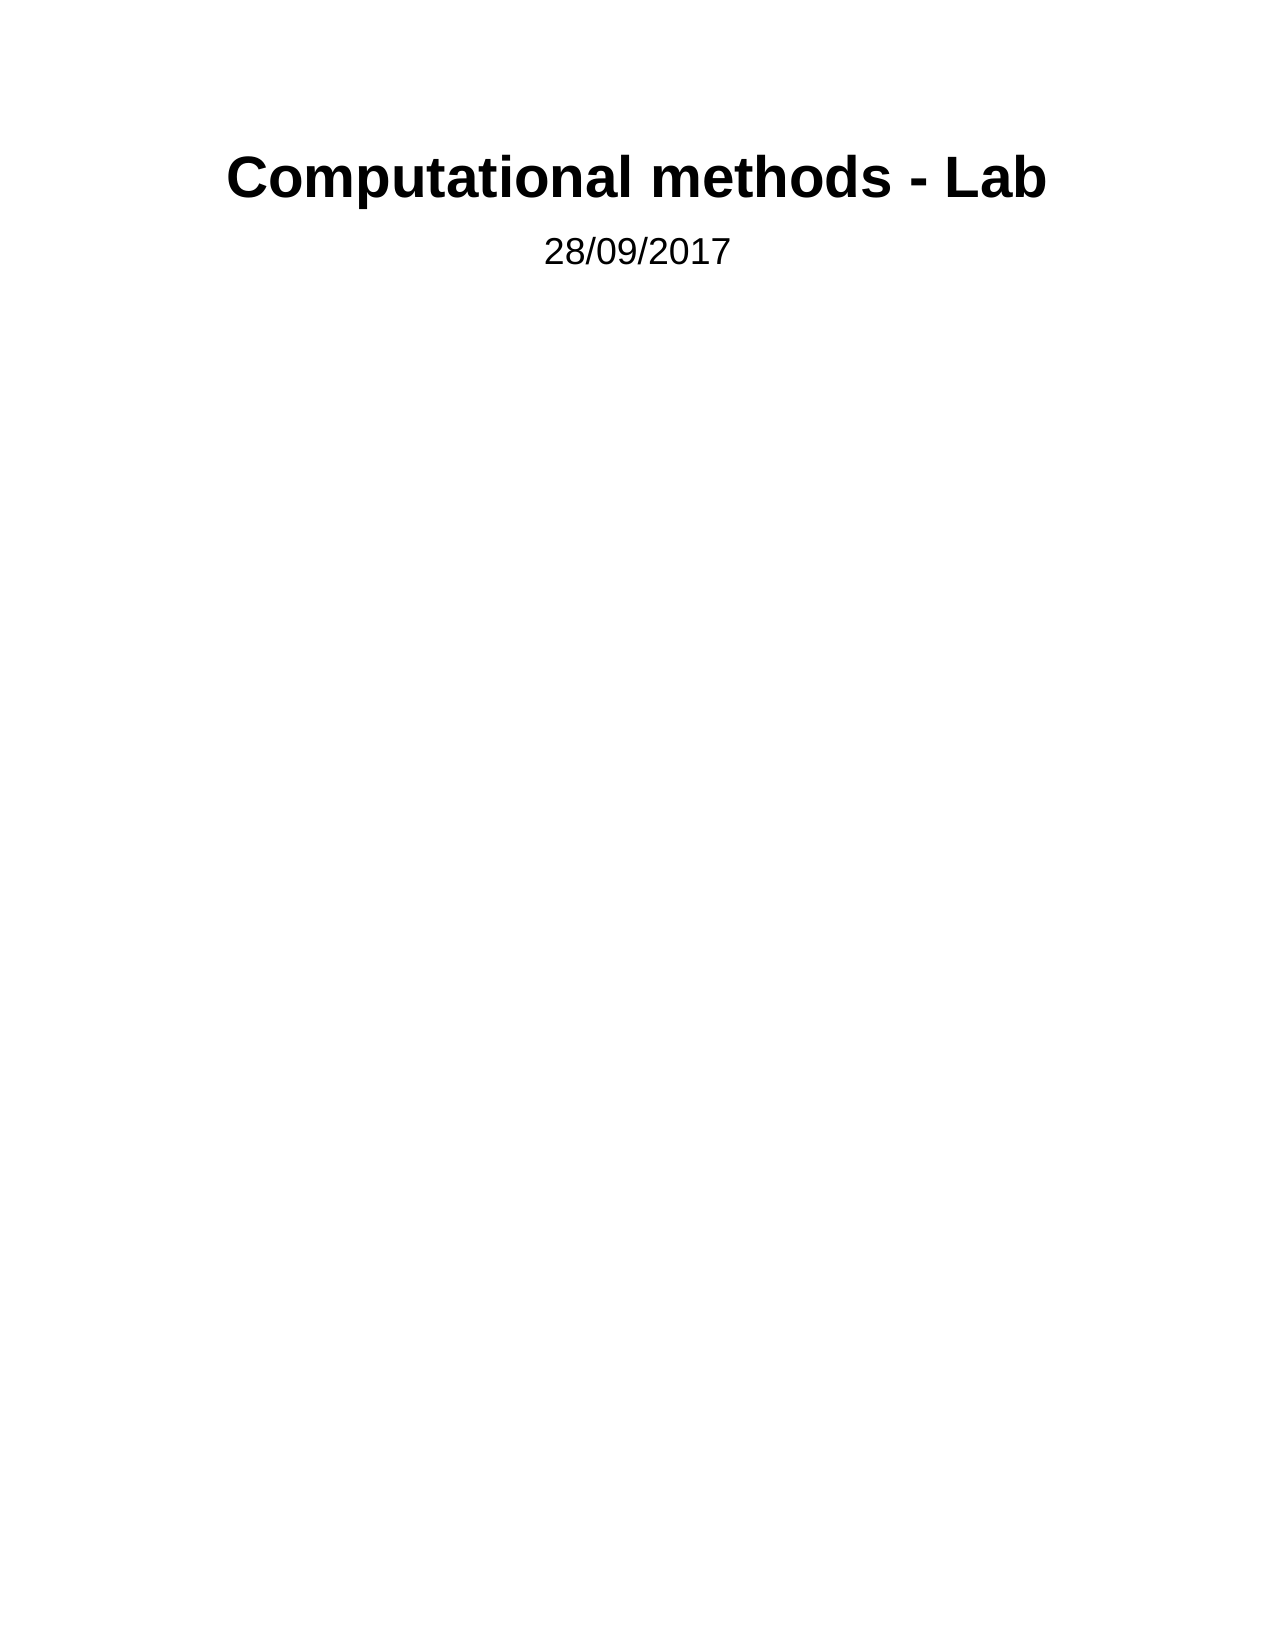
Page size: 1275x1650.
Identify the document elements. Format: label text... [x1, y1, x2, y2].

title Computational methods - Lab [118, 143, 1157, 210]
subtitle 28/09/2017 [118, 229, 1157, 272]
